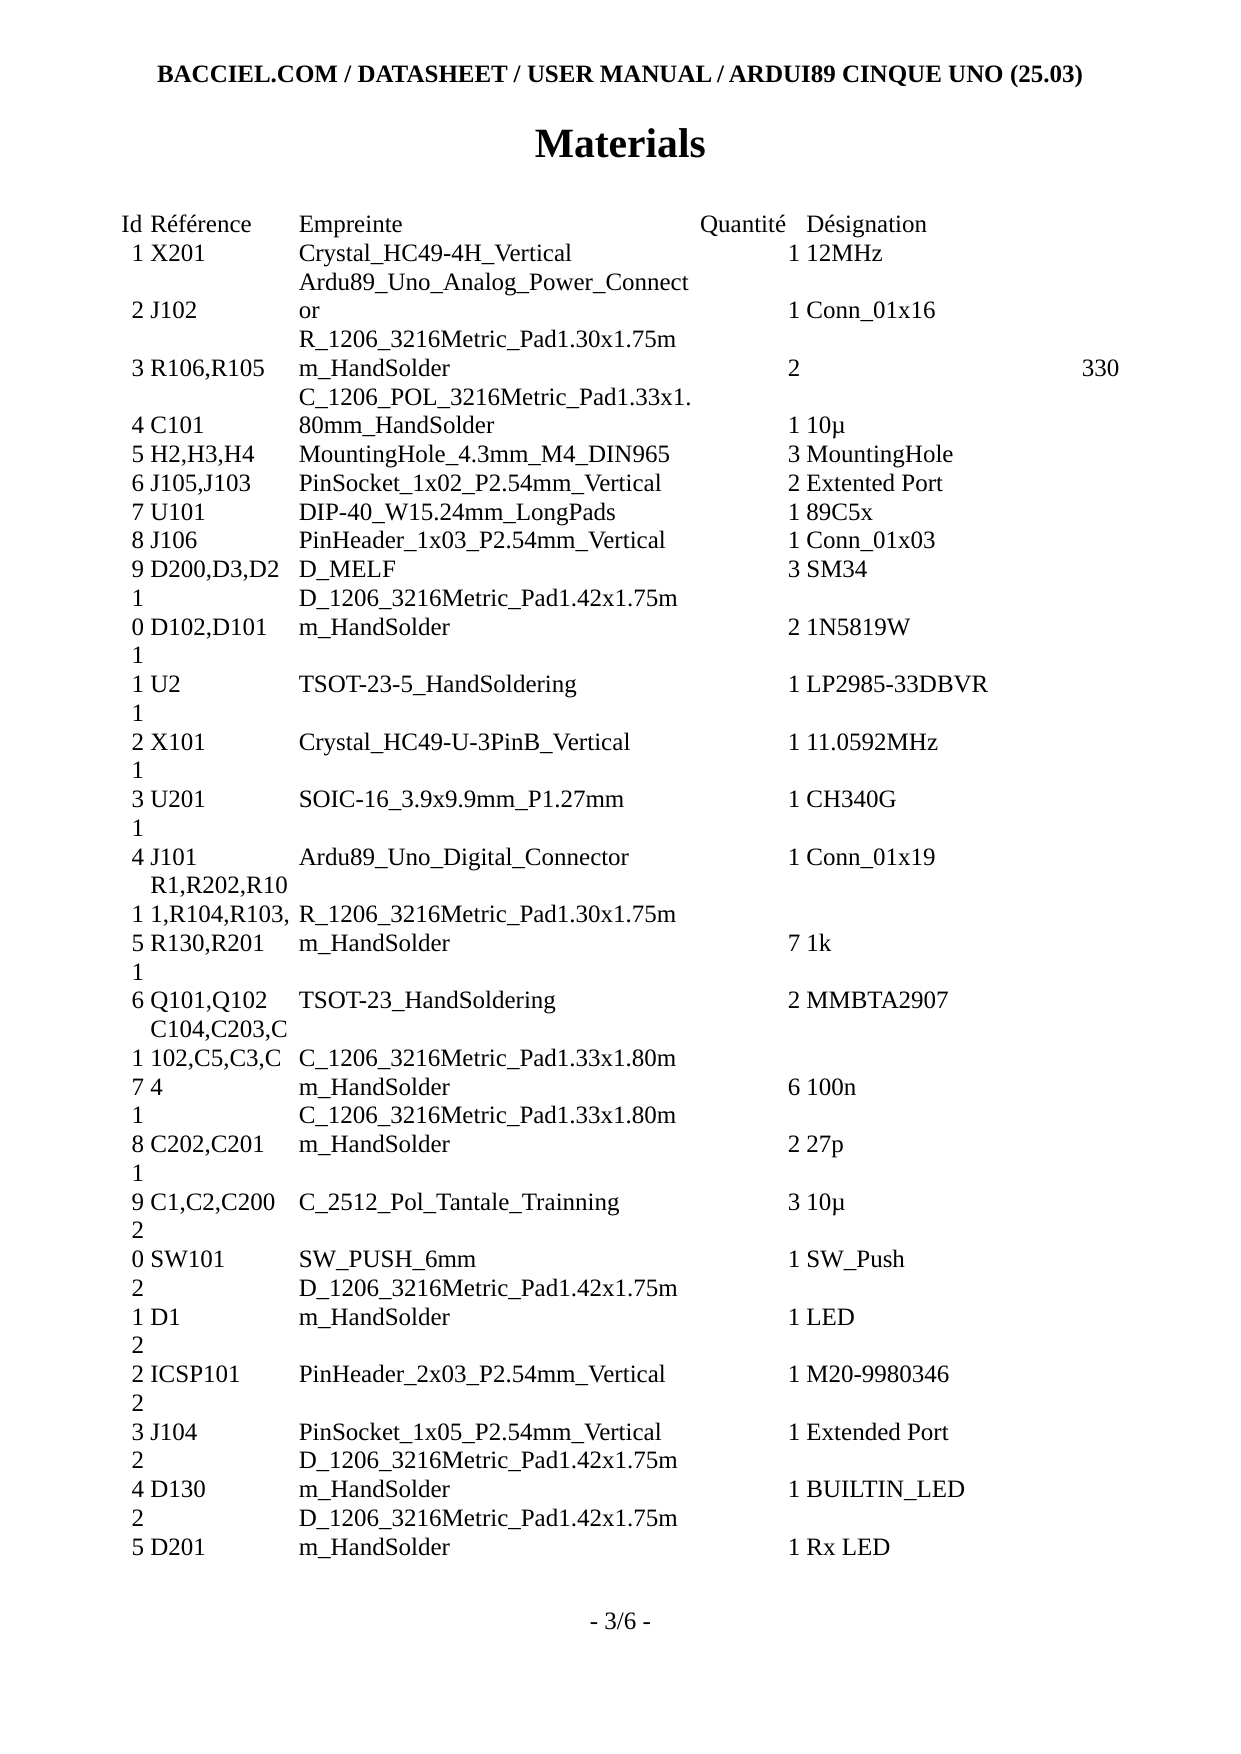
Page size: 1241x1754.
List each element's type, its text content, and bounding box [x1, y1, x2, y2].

table_cell 3 [118, 324, 147, 382]
table_cell 2 [118, 267, 147, 324]
table_header Empreinte [295, 209, 697, 238]
table_cell 14 [118, 813, 147, 870]
table_cell 13 [118, 755, 147, 813]
table_cell 20 [118, 1215, 147, 1273]
table_cell 1N5819W [803, 583, 1122, 640]
table_cell C_2512_Pol_Tantale_Trainning [295, 1158, 697, 1215]
table_cell 16 [118, 957, 147, 1014]
text Materials [118, 118, 1122, 166]
table_cell D102,D101 [147, 583, 295, 640]
table_cell R106,R105 [147, 324, 295, 382]
table_cell H2,H3,H4 [147, 439, 295, 468]
table_cell MMBTA2907 [803, 957, 1122, 1014]
table_cell J104 [147, 1388, 295, 1445]
table_cell 23 [118, 1388, 147, 1445]
table_cell D_MELF [295, 554, 697, 583]
table_cell D200,D3,D2 [147, 554, 295, 583]
table_cell U2 [147, 640, 295, 698]
table_cell 1 [697, 698, 803, 755]
table_cell 19 [118, 1158, 147, 1215]
table_cell C_1206_POL_3216Metric_Pad1.33x1.80mm_HandSolder [295, 382, 697, 439]
table_cell 10µ [803, 1158, 1122, 1215]
table_cell 3 [697, 439, 803, 468]
table_cell 6 [697, 1014, 803, 1100]
table_cell 22 [118, 1330, 147, 1388]
table_cell 3 [697, 554, 803, 583]
table_cell 2 [697, 324, 803, 382]
table_cell PinSocket_1x05_P2.54mm_Vertical [295, 1388, 697, 1445]
table_cell D_1206_3216Metric_Pad1.42x1.75mm_HandSolder [295, 1273, 697, 1330]
table_cell 89C5x [803, 497, 1122, 525]
table_cell LED [803, 1273, 1122, 1330]
table_cell PinHeader_2x03_P2.54mm_Vertical [295, 1330, 697, 1388]
table_cell LP2985-33DBVR [803, 640, 1122, 698]
table_cell 1 [697, 525, 803, 554]
table_cell SW101 [147, 1215, 295, 1273]
table_cell R_1206_3216Metric_Pad1.30x1.75mm_HandSolder [295, 324, 697, 382]
table_cell J101 [147, 813, 295, 870]
table_cell 1 [697, 1388, 803, 1445]
table_cell Q101,Q102 [147, 957, 295, 1014]
table_cell 12MHz [803, 238, 1122, 267]
table_cell 11.0592MHz [803, 698, 1122, 755]
table_cell D_1206_3216Metric_Pad1.42x1.75mm_HandSolder [295, 1445, 697, 1503]
table_cell MountingHole [803, 439, 1122, 468]
table_cell MountingHole_4.3mm_M4_DIN965 [295, 439, 697, 468]
table_cell SW_Push [803, 1215, 1122, 1273]
table_cell 1 [697, 813, 803, 870]
table_cell Conn_01x19 [803, 813, 1122, 870]
table_cell Extended Port [803, 1388, 1122, 1445]
table_cell 2 [697, 1100, 803, 1158]
table_cell 27p [803, 1100, 1122, 1158]
table_cell U101 [147, 497, 295, 525]
table_cell 17 [118, 1014, 147, 1100]
table_cell 1 [697, 755, 803, 813]
table_cell C1,C2,C200 [147, 1158, 295, 1215]
table_cell 2 [697, 583, 803, 640]
table_cell 8 [118, 525, 147, 554]
table_cell 15 [118, 870, 147, 957]
table_cell X101 [147, 698, 295, 755]
table_cell X201 [147, 238, 295, 267]
table_cell 6 [118, 468, 147, 497]
table_cell DIP-40_W15.24mm_LongPads [295, 497, 697, 525]
table_cell C202,C201 [147, 1100, 295, 1158]
table_cell 7 [697, 870, 803, 957]
table_cell 1 [697, 382, 803, 439]
table_cell Ardu89_Uno_Digital_Connector [295, 813, 697, 870]
table_cell TSOT-23-5_HandSoldering [295, 640, 697, 698]
table_cell 7 [118, 497, 147, 525]
table_cell C104,C203,C102,C5,C3,C4 [147, 1014, 295, 1100]
table_cell 18 [118, 1100, 147, 1158]
table_cell 10 [118, 583, 147, 640]
table_cell Conn_01x03 [803, 525, 1122, 554]
table_cell Crystal_HC49-U-3PinB_Vertical [295, 698, 697, 755]
table_cell Conn_01x16 [803, 267, 1122, 324]
table_cell Rx LED [803, 1503, 1122, 1560]
table_cell 2 [697, 957, 803, 1014]
table_cell CH340G [803, 755, 1122, 813]
table_cell 1 [697, 1273, 803, 1330]
table_cell U201 [147, 755, 295, 813]
table_cell 21 [118, 1273, 147, 1330]
table_header Quantité [697, 209, 803, 238]
table_cell 9 [118, 554, 147, 583]
table_cell SM34 [803, 554, 1122, 583]
table_header Référence [147, 209, 295, 238]
table_cell D_1206_3216Metric_Pad1.42x1.75mm_HandSolder [295, 583, 697, 640]
table_cell Ardu89_Uno_Analog_Power_Connector [295, 267, 697, 324]
table_cell 330 [803, 324, 1122, 382]
table_cell J106 [147, 525, 295, 554]
table_cell 1 [697, 1445, 803, 1503]
table_cell 1 [697, 267, 803, 324]
table_cell M20-9980346 [803, 1330, 1122, 1388]
table_header Id [118, 209, 147, 238]
table_cell SW_PUSH_6mm [295, 1215, 697, 1273]
table_cell 4 [118, 382, 147, 439]
table_cell C_1206_3216Metric_Pad1.33x1.80mm_HandSolder [295, 1100, 697, 1158]
table_cell R_1206_3216Metric_Pad1.30x1.75mm_HandSolder [295, 870, 697, 957]
table_cell C_1206_3216Metric_Pad1.33x1.80mm_HandSolder [295, 1014, 697, 1100]
table_cell 5 [118, 439, 147, 468]
table_cell PinSocket_1x02_P2.54mm_Vertical [295, 468, 697, 497]
table_cell R1,R202,R101,R104,R103,R130,R201 [147, 870, 295, 957]
table_cell SOIC-16_3.9x9.9mm_P1.27mm [295, 755, 697, 813]
table_cell Crystal_HC49-4H_Vertical [295, 238, 697, 267]
table_cell D_1206_3216Metric_Pad1.42x1.75mm_HandSolder [295, 1503, 697, 1560]
table_header Désignation [803, 209, 1122, 238]
table_cell 12 [118, 698, 147, 755]
table_cell 100n [803, 1014, 1122, 1100]
table_cell 1 [697, 1215, 803, 1273]
table_cell D1 [147, 1273, 295, 1330]
table_cell 1 [118, 238, 147, 267]
table_cell 2 [697, 468, 803, 497]
table_cell 1 [697, 1330, 803, 1388]
table_cell 3 [697, 1158, 803, 1215]
table_cell 1 [697, 640, 803, 698]
table_cell 11 [118, 640, 147, 698]
table_cell 10µ [803, 382, 1122, 439]
table_cell C101 [147, 382, 295, 439]
table_cell D201 [147, 1503, 295, 1560]
table_cell 1 [697, 238, 803, 267]
table_cell 24 [118, 1445, 147, 1503]
table_cell 1 [697, 497, 803, 525]
table_cell J102 [147, 267, 295, 324]
table_cell ICSP101 [147, 1330, 295, 1388]
table_cell 1k [803, 870, 1122, 957]
table_cell BUILTIN_LED [803, 1445, 1122, 1503]
table_cell Extented Port [803, 468, 1122, 497]
table_cell D130 [147, 1445, 295, 1503]
table_cell J105,J103 [147, 468, 295, 497]
table_cell PinHeader_1x03_P2.54mm_Vertical [295, 525, 697, 554]
table_cell TSOT-23_HandSoldering [295, 957, 697, 1014]
table_cell 25 [118, 1503, 147, 1560]
table_cell 1 [697, 1503, 803, 1560]
